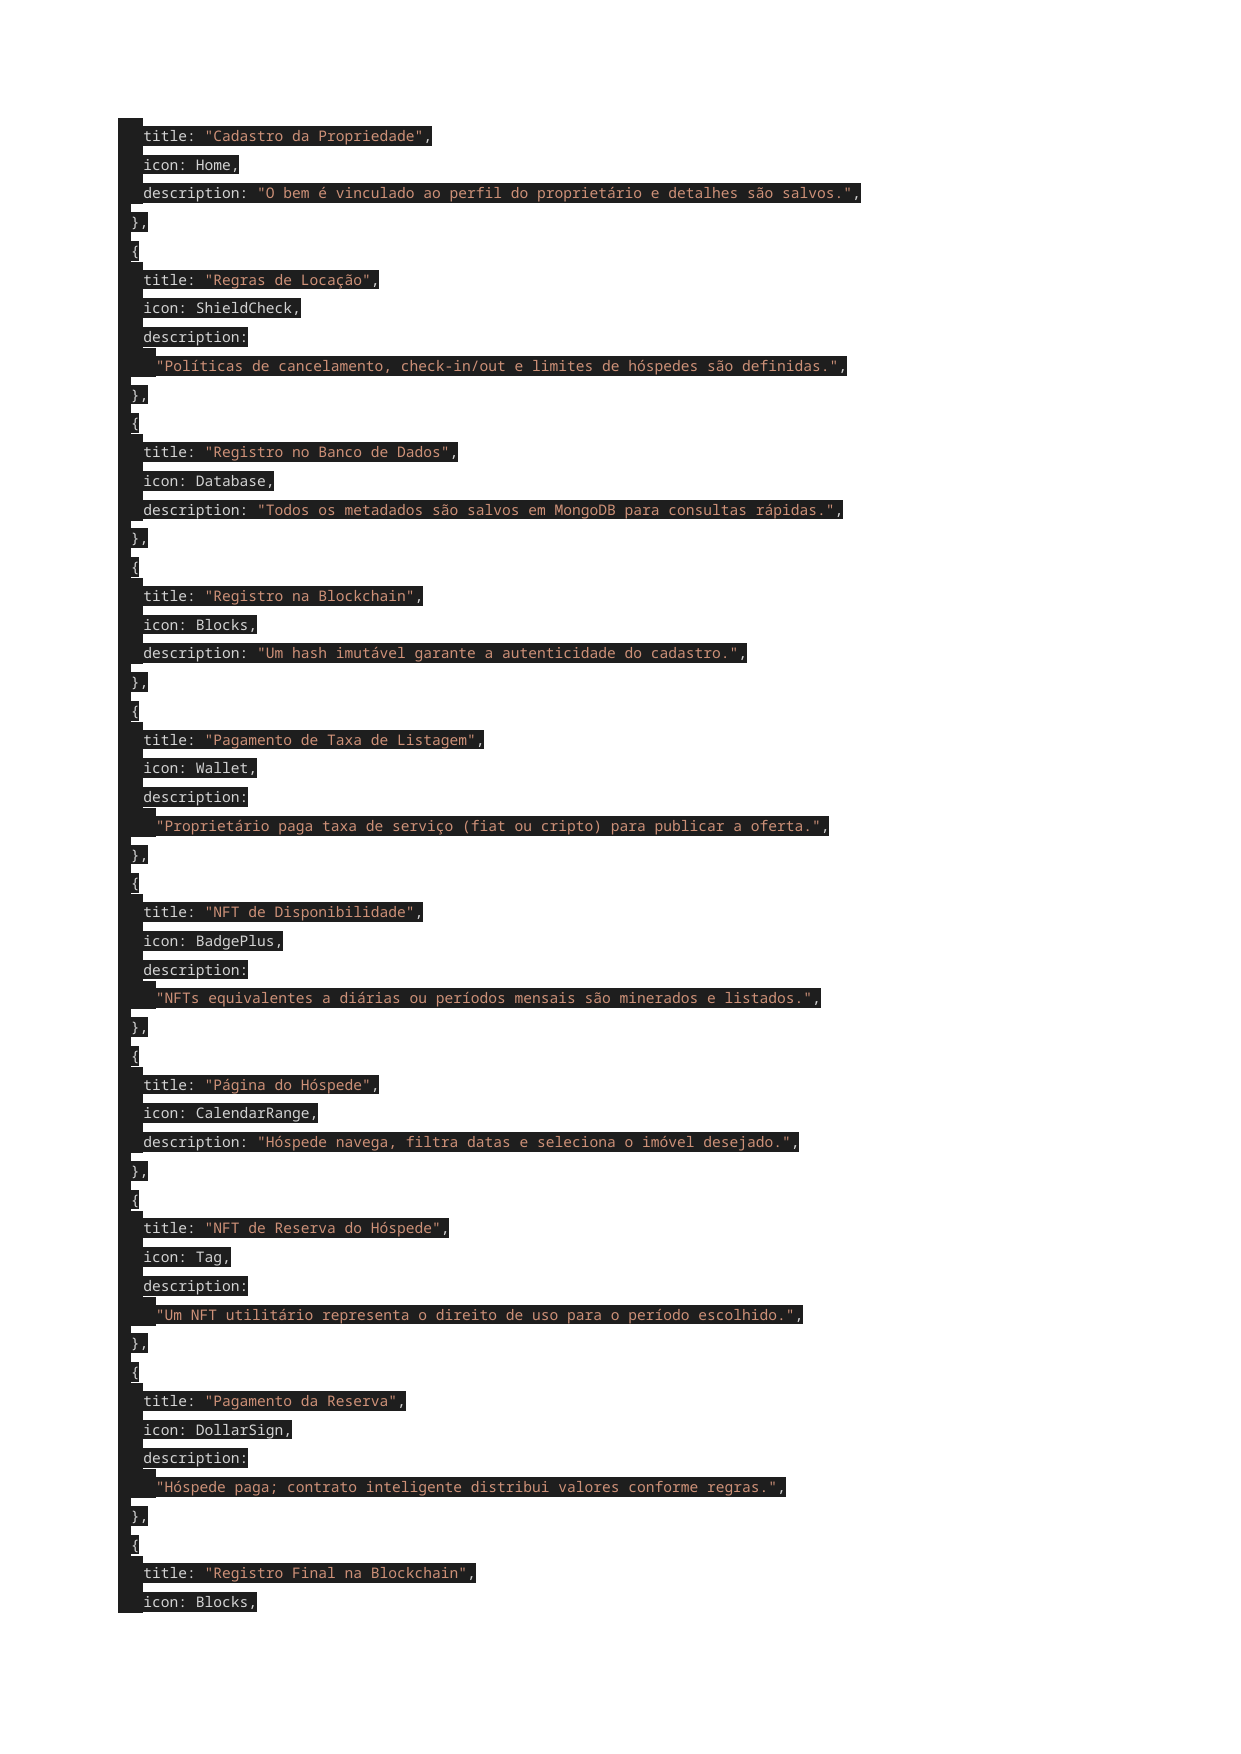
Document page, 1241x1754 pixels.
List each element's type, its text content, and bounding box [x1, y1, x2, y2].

text }, [118, 837, 1122, 866]
text title: "Pagamento da Reserva", [118, 1383, 1122, 1412]
text title: "NFT de Reserva do Hóspede", [118, 1211, 1122, 1239]
text icon: BadgePlus, [118, 923, 1122, 952]
text title: "Registro no Banco de Dados", [118, 434, 1122, 463]
text icon: ShieldCheck, [118, 291, 1122, 319]
text }, [118, 1009, 1122, 1038]
text icon: Tag, [118, 1239, 1122, 1268]
text "Proprietário paga taxa de serviço (fiat ou cripto) para publicar a oferta.", [118, 808, 1122, 837]
text }, [118, 204, 1122, 233]
text description: [118, 952, 1122, 981]
text "Hóspede paga; contrato inteligente distribui valores conforme regras.", [118, 1469, 1122, 1498]
text icon: Blocks, [118, 607, 1122, 636]
text icon: Wallet, [118, 751, 1122, 779]
text title: "Regras de Locação", [118, 262, 1122, 291]
text icon: Blocks, [118, 1584, 1122, 1613]
text icon: CalendarRange, [118, 1096, 1122, 1124]
text { [118, 1354, 1122, 1383]
text description: [118, 1268, 1122, 1297]
text { [118, 866, 1122, 894]
text { [118, 406, 1122, 434]
text description: "Todos os metadados são salvos em MongoDB para consultas rápidas.", [118, 492, 1122, 521]
text "NFTs equivalentes a diárias ou períodos mensais são minerados e listados.", [118, 981, 1122, 1009]
text icon: DollarSign, [118, 1412, 1122, 1441]
text title: "Página do Hóspede", [118, 1067, 1122, 1096]
text description: [118, 1441, 1122, 1469]
text "Um NFT utilitário representa o direito de uso para o período escolhido.", [118, 1297, 1122, 1326]
text icon: Home, [118, 147, 1122, 176]
text description: "Hóspede navega, filtra datas e seleciona o imóvel desejado.", [118, 1124, 1122, 1153]
text }, [118, 1498, 1122, 1527]
text }, [118, 521, 1122, 549]
text }, [118, 1326, 1122, 1354]
text { [118, 549, 1122, 578]
text title: "Cadastro da Propriedade", [118, 118, 1122, 147]
text title: "Registro na Blockchain", [118, 578, 1122, 607]
text }, [118, 1153, 1122, 1182]
text { [118, 693, 1122, 722]
text { [118, 233, 1122, 262]
text "Políticas de cancelamento, check‑in/out e limites de hóspedes são definidas.", [118, 348, 1122, 377]
text description: "Um hash imutável garante a autenticidade do cadastro.", [118, 636, 1122, 664]
text title: "Pagamento de Taxa de Listagem", [118, 722, 1122, 751]
text { [118, 1527, 1122, 1556]
text description: [118, 779, 1122, 808]
text description: "O bem é vinculado ao perfil do proprietário e detalhes são salvos.", [118, 176, 1122, 204]
text }, [118, 664, 1122, 693]
text title: "NFT de Disponibilidade", [118, 894, 1122, 923]
text icon: Database, [118, 463, 1122, 492]
text { [118, 1038, 1122, 1067]
text { [118, 1182, 1122, 1211]
text description: [118, 319, 1122, 348]
text title: "Registro Final na Blockchain", [118, 1556, 1122, 1584]
text }, [118, 377, 1122, 406]
